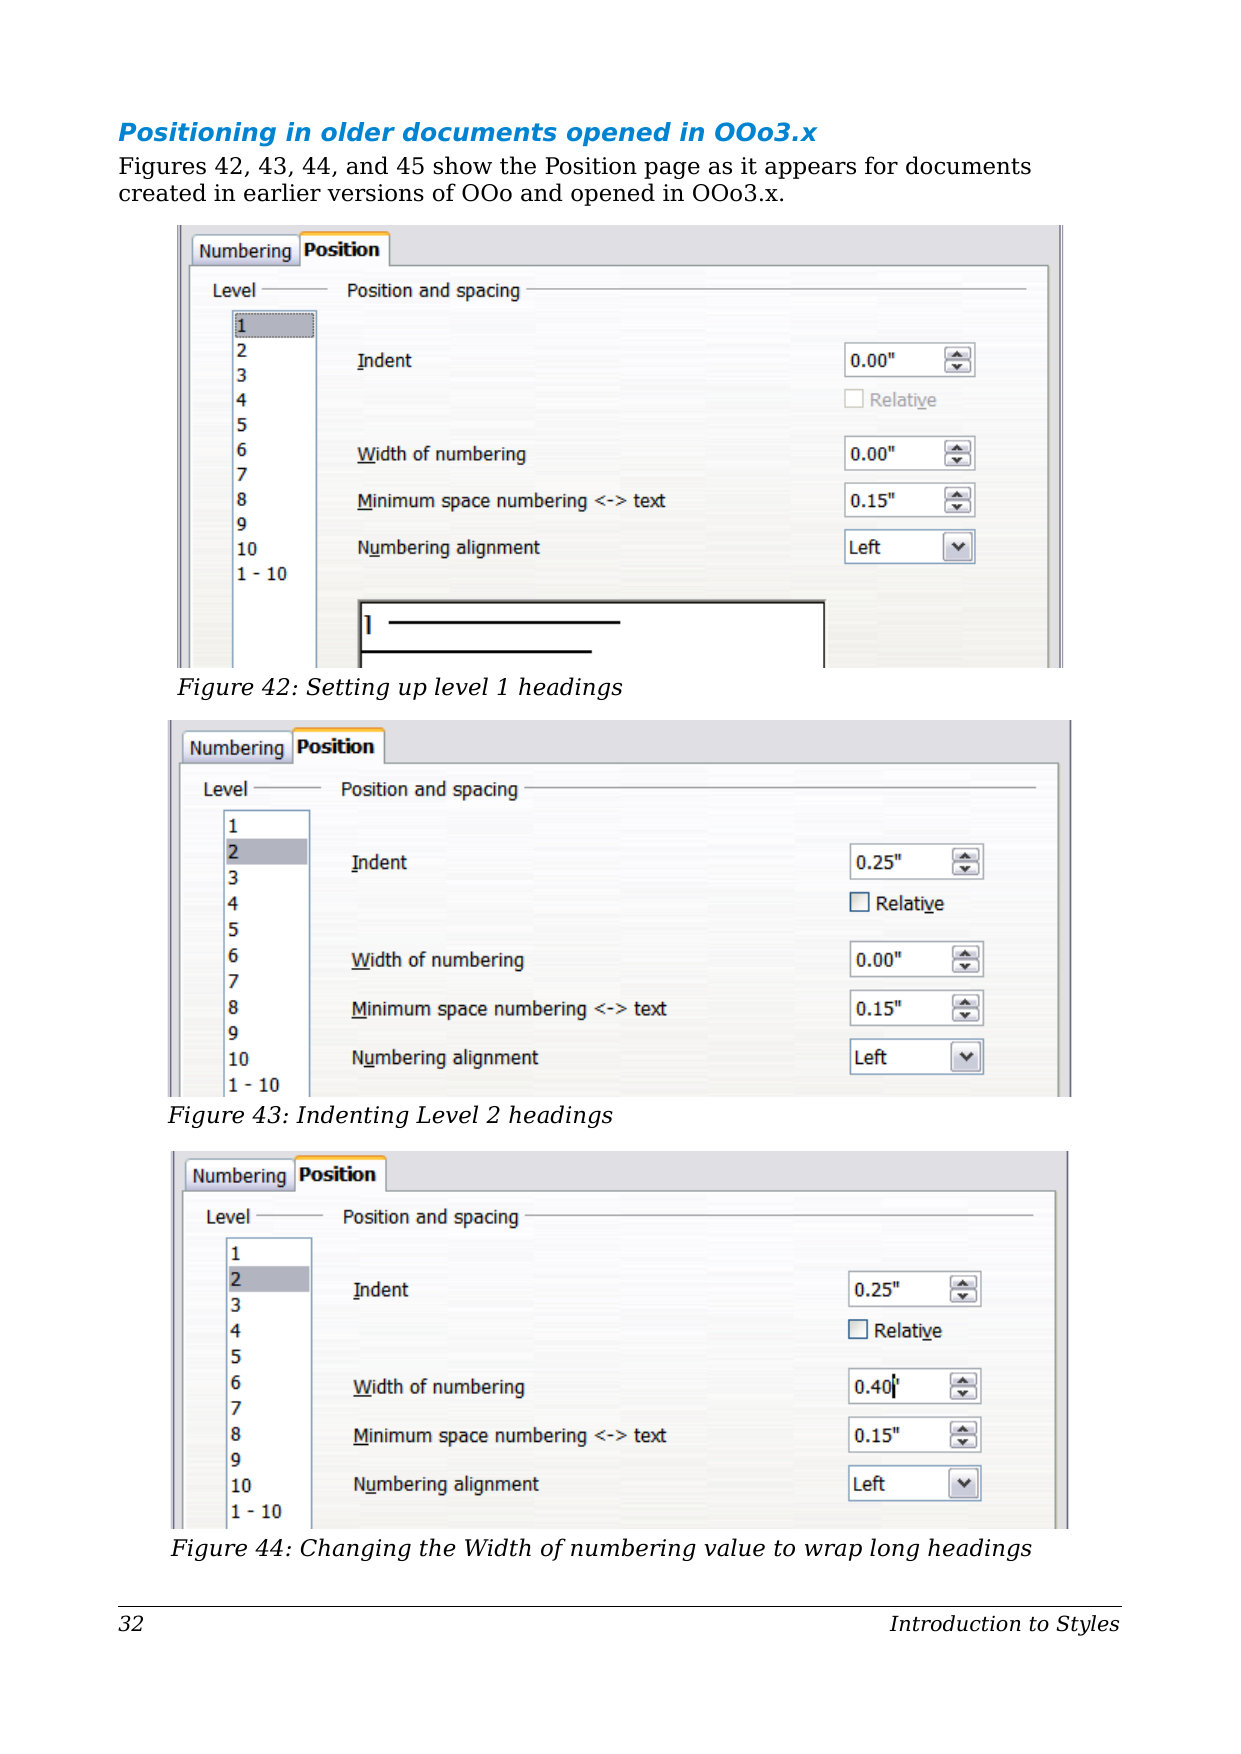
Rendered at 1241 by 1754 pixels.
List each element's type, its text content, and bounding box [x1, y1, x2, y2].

picture [177, 225, 1064, 668]
text Figure 44: Changing the Width of numbering value to wrap long headings [171, 1535, 1069, 1562]
text Figure 42: Setting up level 1 headings [177, 674, 1063, 701]
picture [170, 1151, 1070, 1529]
picture [167, 720, 1073, 1097]
subtitle Positioning in older documents opened in OOo3.x [118, 118, 1122, 147]
text Figure 43: Indenting Level 2 headings [168, 1102, 1072, 1129]
text Figures 42, 43, 44, and 45 show the Position page as it appears for documents created in earlier versions of OOo and opened in OOo3.x. [118, 153, 1122, 207]
